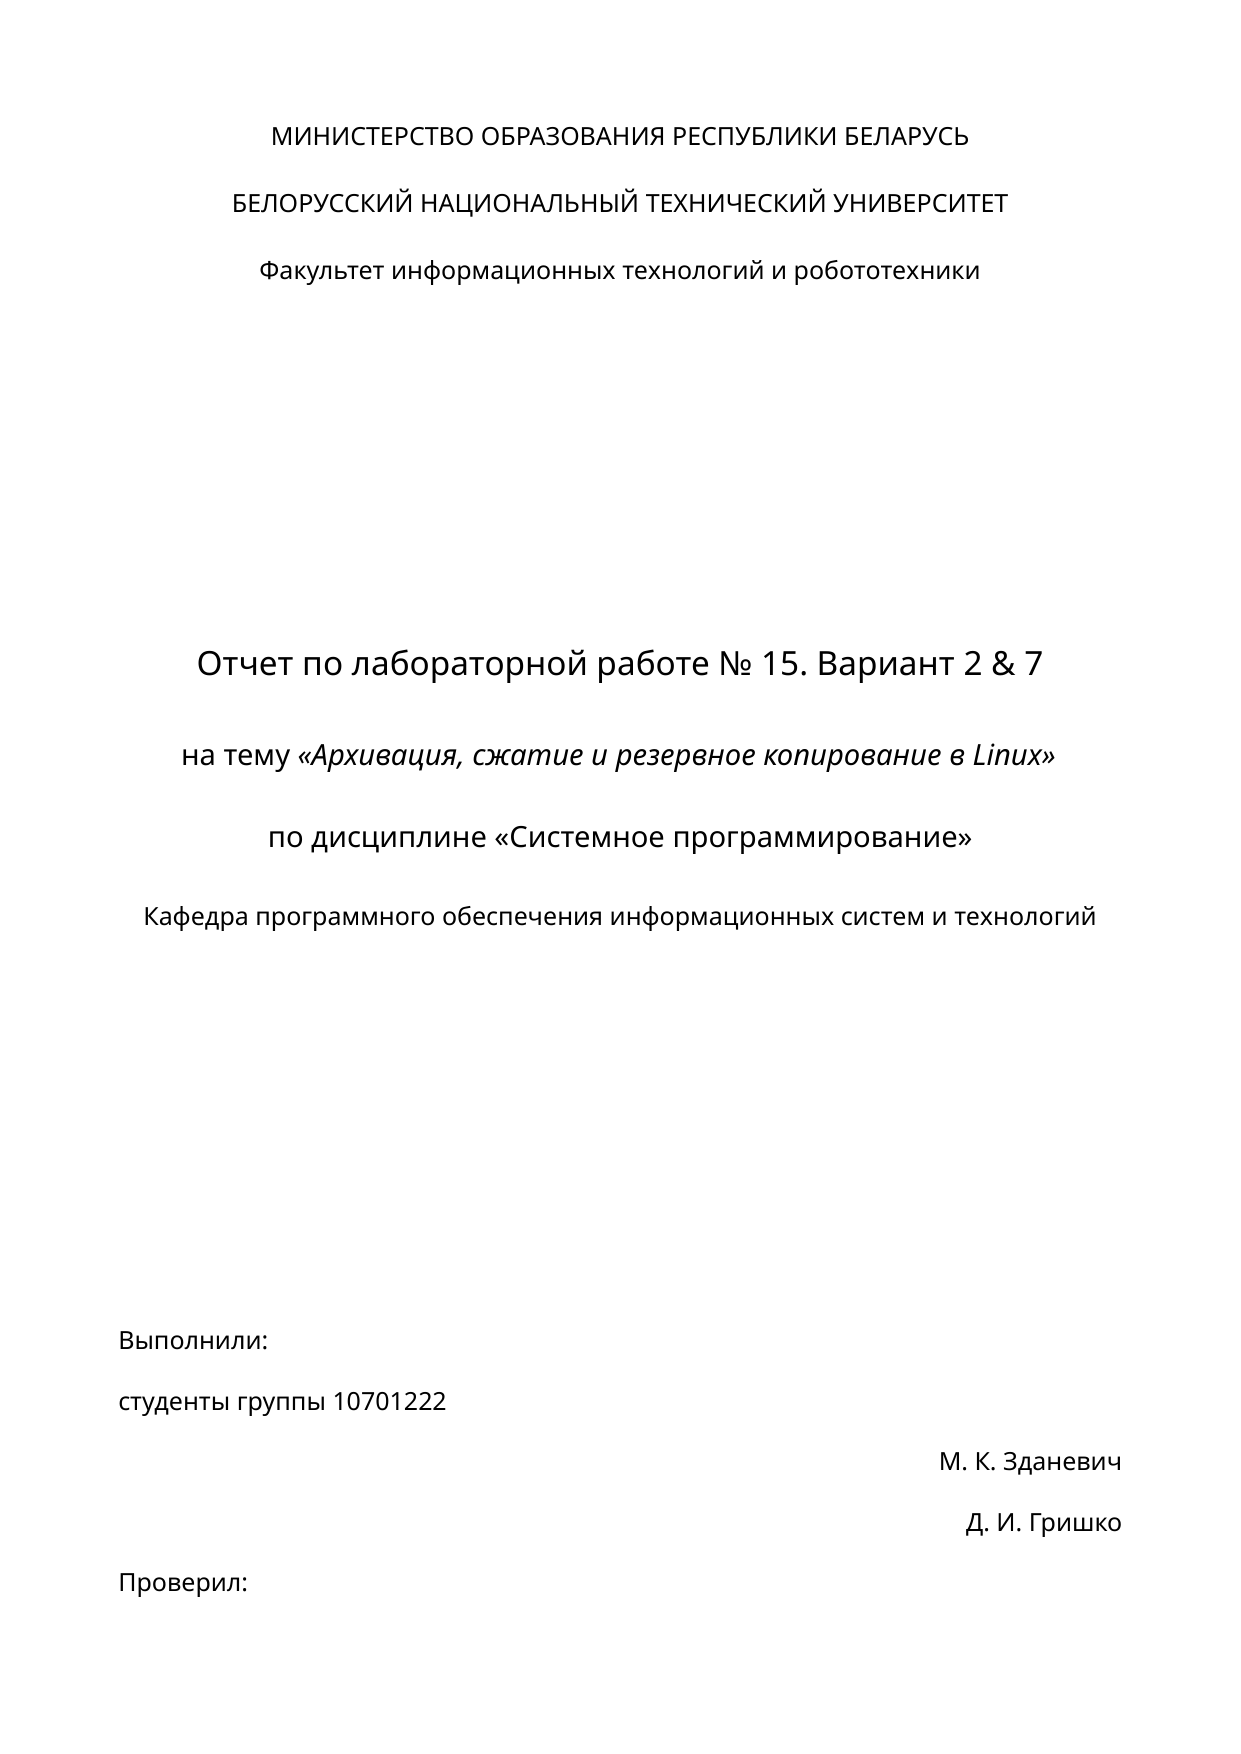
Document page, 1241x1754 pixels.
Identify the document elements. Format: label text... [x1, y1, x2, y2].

text МИНИСТЕРСТВО ОБРАЗОВАНИЯ РЕСПУБЛИКИ БЕЛАРУСЬ [118, 118, 1122, 152]
text Д. И. Гришко [118, 1504, 1122, 1538]
text Факультет информационных технологий и робототехники [118, 252, 1122, 287]
text Кафедра программного обеспечения информационных систем и технологий [118, 899, 1122, 933]
text М. К. Зданевич [118, 1444, 1122, 1478]
text по дисциплине «Системное программирование» [118, 817, 1122, 856]
text Отчет по лабораторной работе № 15. Вариант 2 & 7 [118, 640, 1122, 685]
text БЕЛОРУССКИЙ НАЦИОНАЛЬНЫЙ ТЕХНИЧЕСКИЙ УНИВЕРСИТЕТ [118, 185, 1122, 219]
text на тему «Архивация, сжатие и резервное копирование в Linux» [118, 734, 1122, 774]
text студенты группы 10701222 [118, 1383, 1122, 1417]
text Проверил: [118, 1565, 1122, 1599]
text Выполнили: [118, 1323, 1122, 1357]
